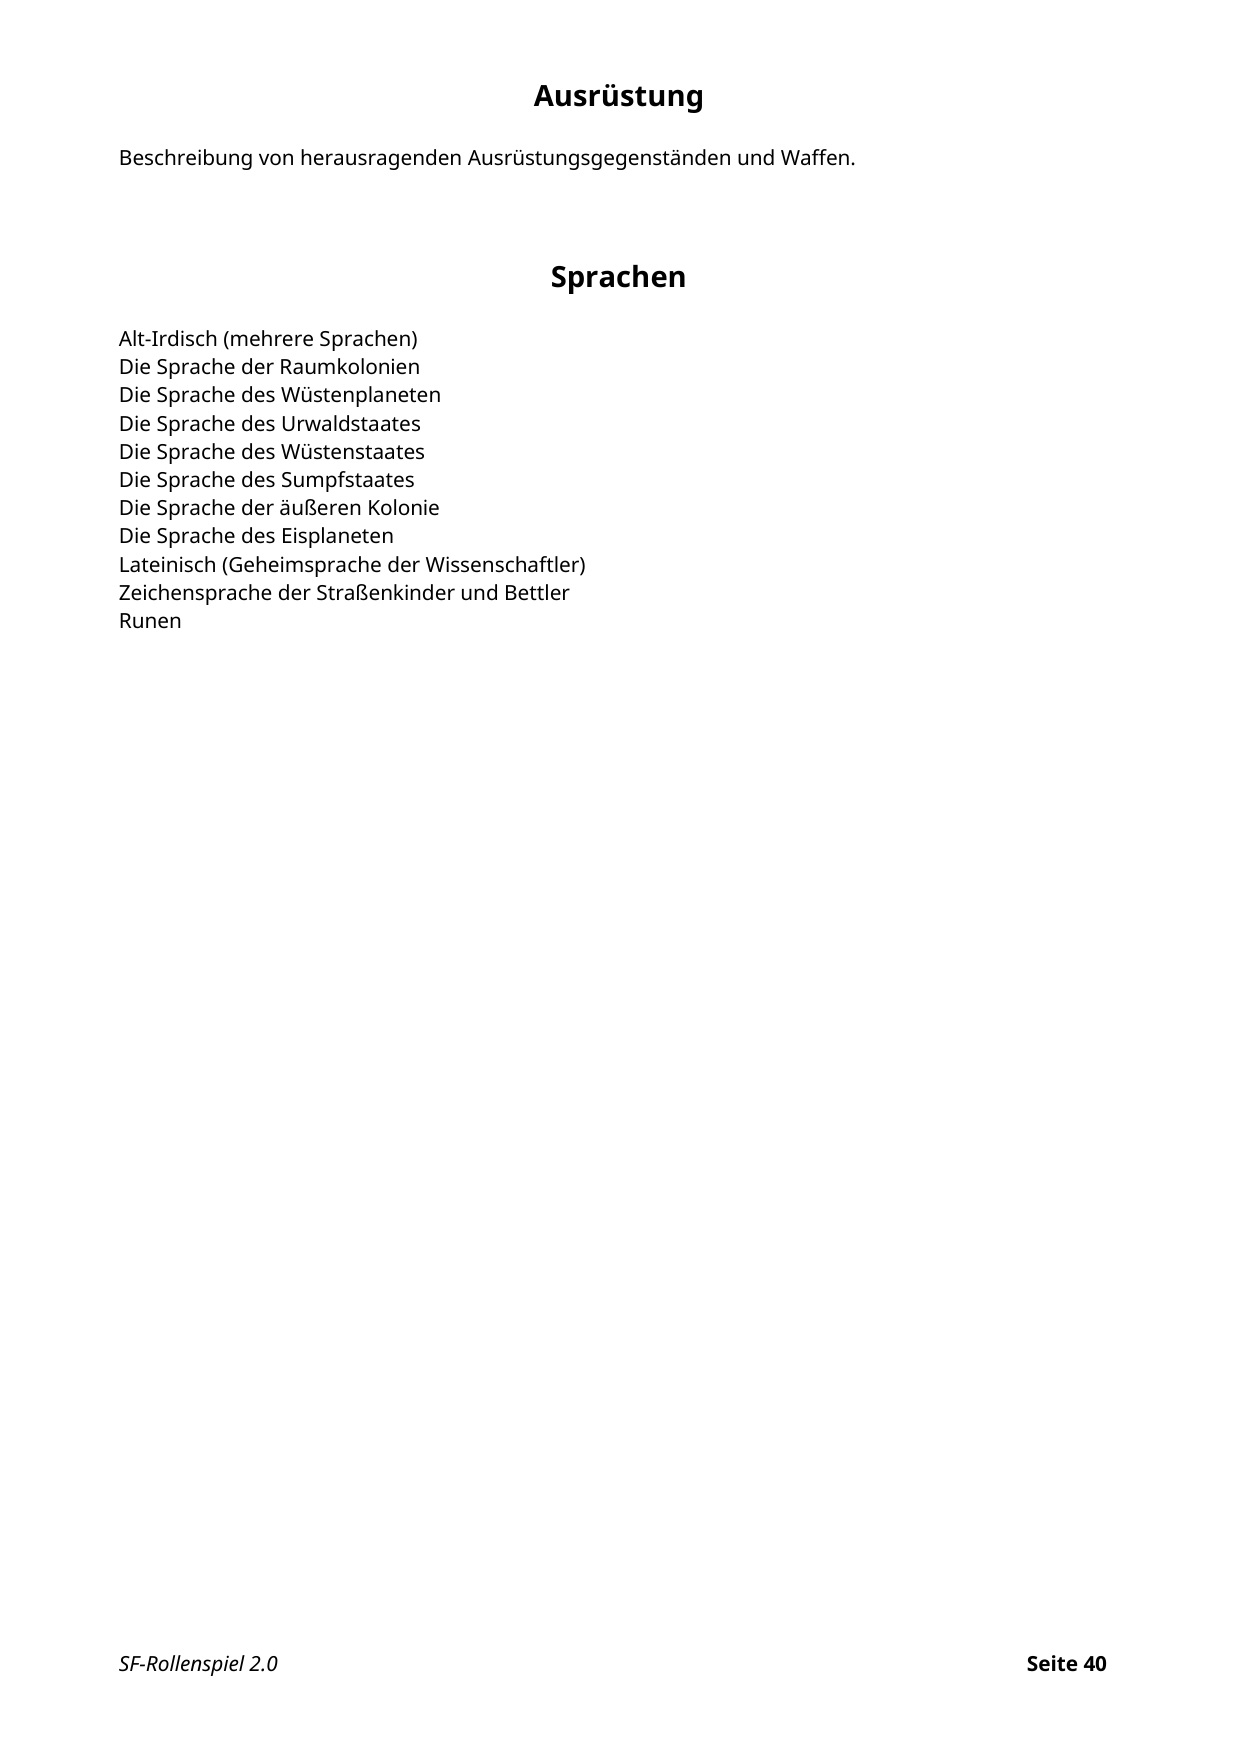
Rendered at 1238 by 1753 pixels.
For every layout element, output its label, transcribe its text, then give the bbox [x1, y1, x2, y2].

text Zeichensprache der Straßenkinder und Bettler [119, 578, 1119, 606]
text Beschreibung von herausragenden Ausrüstungsgegenständen und Waffen. [119, 143, 1119, 171]
text Die Sprache des Wüstenstaates [119, 437, 1119, 465]
text Die Sprache des Urwaldstaates [119, 409, 1119, 437]
text Ausrüstung [119, 75, 1119, 115]
text Lateinisch (Geheimsprache der Wissenschaftler) [119, 550, 1119, 578]
text Die Sprache der äußeren Kolonie [119, 493, 1119, 522]
text Alt-Irdisch (mehrere Sprachen) [119, 324, 1119, 352]
text Sprachen [119, 256, 1119, 296]
text Die Sprache des Eisplaneten [119, 522, 1119, 550]
text Die Sprache des Sumpfstaates [119, 465, 1119, 493]
text Die Sprache des Wüstenplaneten [119, 380, 1119, 409]
text Die Sprache der Raumkolonien [119, 352, 1119, 380]
text Runen [119, 606, 1119, 634]
